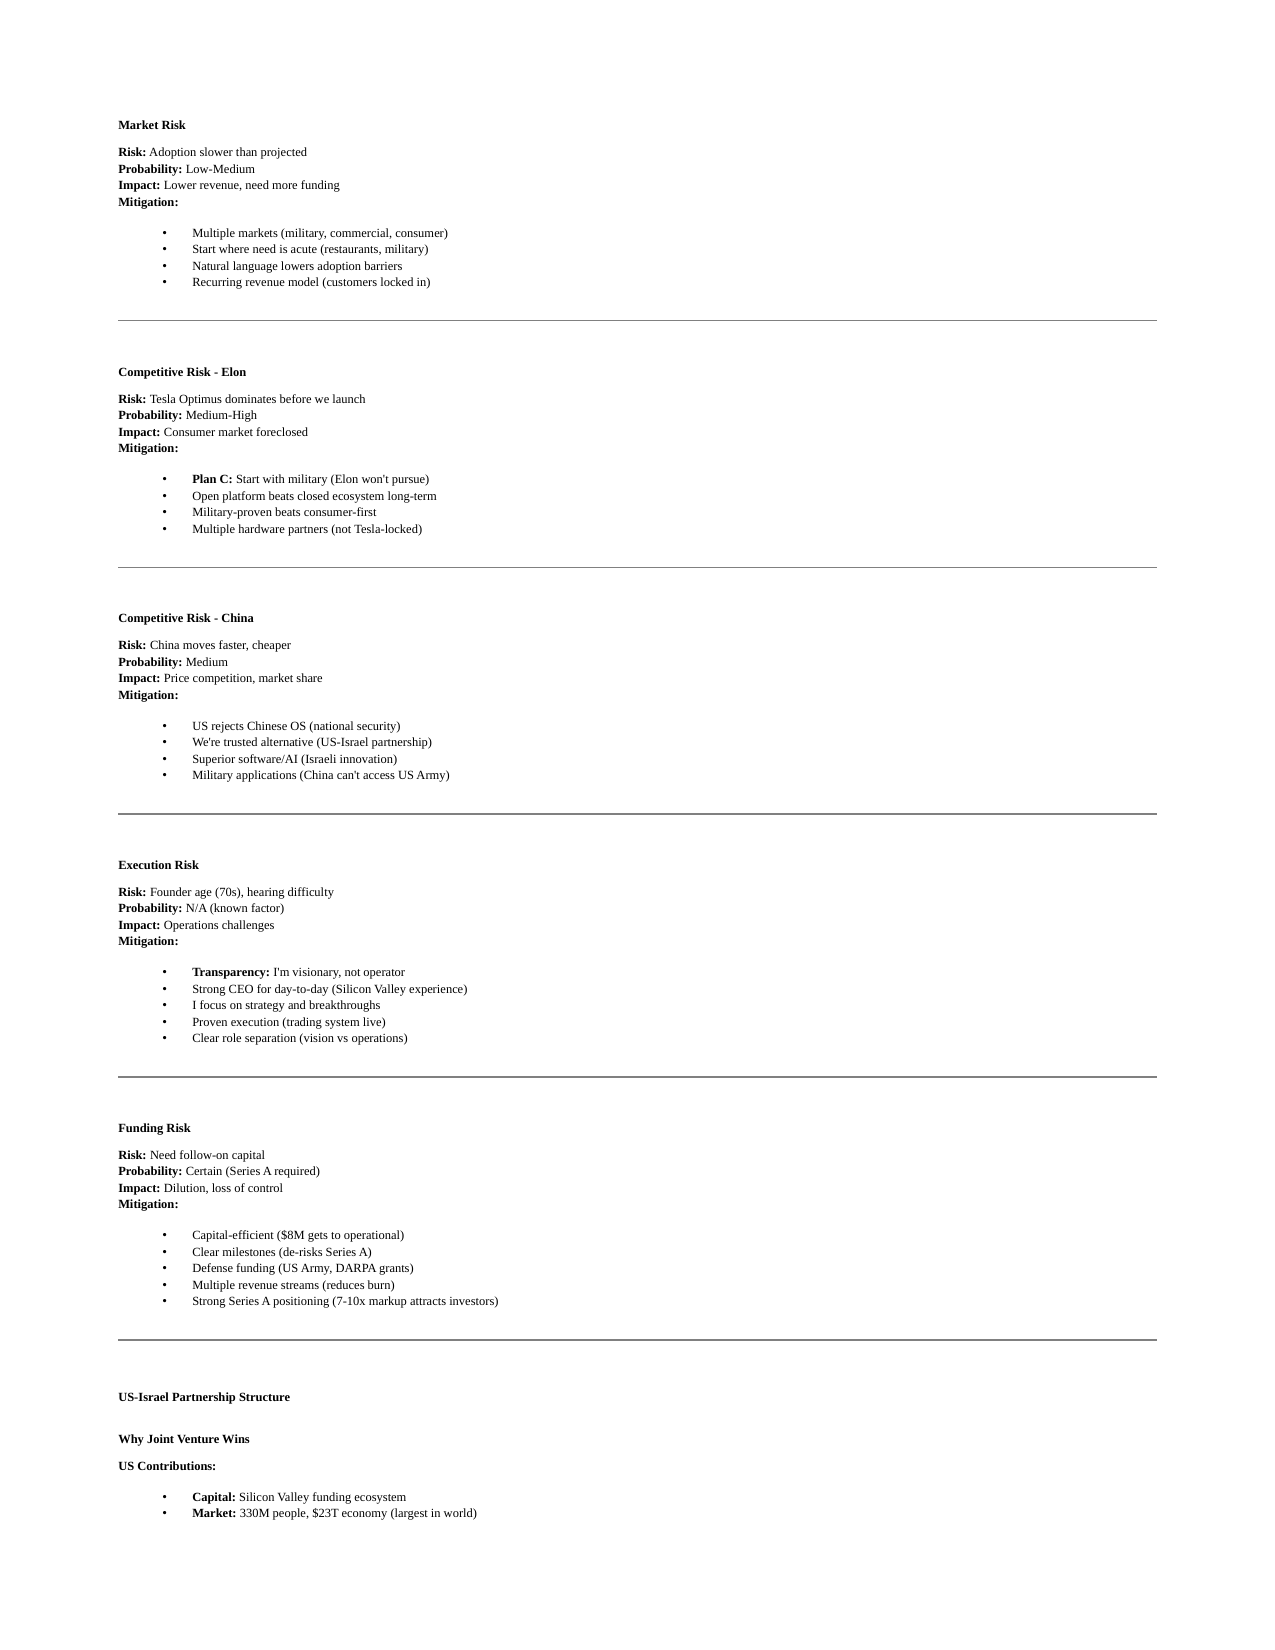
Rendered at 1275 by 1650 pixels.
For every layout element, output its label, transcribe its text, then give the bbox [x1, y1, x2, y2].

subtitle Competitive Risk - China [118, 611, 1157, 626]
list Superior software/AI (Israeli innovation) [162, 751, 1157, 766]
list Proven execution (trading system live) [162, 1014, 1157, 1029]
list Recurring revenue model (customers locked in) [162, 275, 1157, 289]
text Risk: Founder age (70s), hearing difficulty Probability: N/A (known factor) Impact: Operations challenges Mitigation: [118, 885, 1157, 948]
subtitle Competitive Risk - Elon [118, 365, 1157, 379]
list We're trusted alternative (US-Israel partnership) [162, 735, 1157, 749]
text Risk: China moves faster, cheaper Probability: Medium Impact: Price competition, market share Mitigation: [118, 638, 1157, 702]
subtitle Market Risk [118, 118, 1157, 132]
list Defense funding (US Army, DARPA grants) [162, 1261, 1157, 1275]
list Strong Series A positioning (7-10x markup attracts investors) [162, 1294, 1157, 1308]
subtitle Funding Risk [118, 1121, 1157, 1135]
list Strong CEO for day-to-day (Silicon Valley experience) [162, 982, 1157, 996]
list Multiple hardware partners (not Tesla-locked) [162, 521, 1157, 536]
text Risk: Adoption slower than projected Probability: Low-Medium Impact: Lower revenue, need more funding Mitigation: [118, 145, 1157, 209]
text Risk: Tesla Optimus dominates before we launch Probability: Medium-High Impact: Consumer market foreclosed Mitigation: [118, 392, 1157, 455]
list Military-proven beats consumer-first [162, 505, 1157, 519]
list Clear milestones (de-risks Series A) [162, 1244, 1157, 1259]
subtitle Why Joint Venture Wins [118, 1432, 1157, 1446]
list Multiple markets (military, commercial, consumer) [162, 225, 1157, 240]
list Plan C: Start with military (Elon won't pursue) [162, 472, 1157, 486]
list Market: 330M people, $23T economy (largest in world) [162, 1506, 1157, 1520]
list Open platform beats closed ecosystem long-term [162, 488, 1157, 503]
subtitle Execution Risk [118, 858, 1157, 872]
text Risk: Need follow-on capital Probability: Certain (Series A required) Impact: Dilution, loss of control Mitigation: [118, 1148, 1157, 1211]
list Start where need is acute (restaurants, military) [162, 242, 1157, 256]
list Capital-efficient ($8M gets to operational) [162, 1228, 1157, 1242]
list Natural language lowers adoption barriers [162, 258, 1157, 273]
list Military applications (China can't access US Army) [162, 768, 1157, 782]
list Clear role separation (vision vs operations) [162, 1031, 1157, 1045]
list I focus on strategy and breakthroughs [162, 998, 1157, 1012]
text US Contributions: [118, 1458, 1157, 1473]
subtitle US-Israel Partnership Structure [118, 1390, 1157, 1404]
list Multiple revenue streams (reduces burn) [162, 1277, 1157, 1292]
list Capital: Silicon Valley funding ecosystem [162, 1489, 1157, 1504]
list Transparency: I'm visionary, not operator [162, 965, 1157, 979]
list US rejects Chinese OS (national security) [162, 718, 1157, 733]
